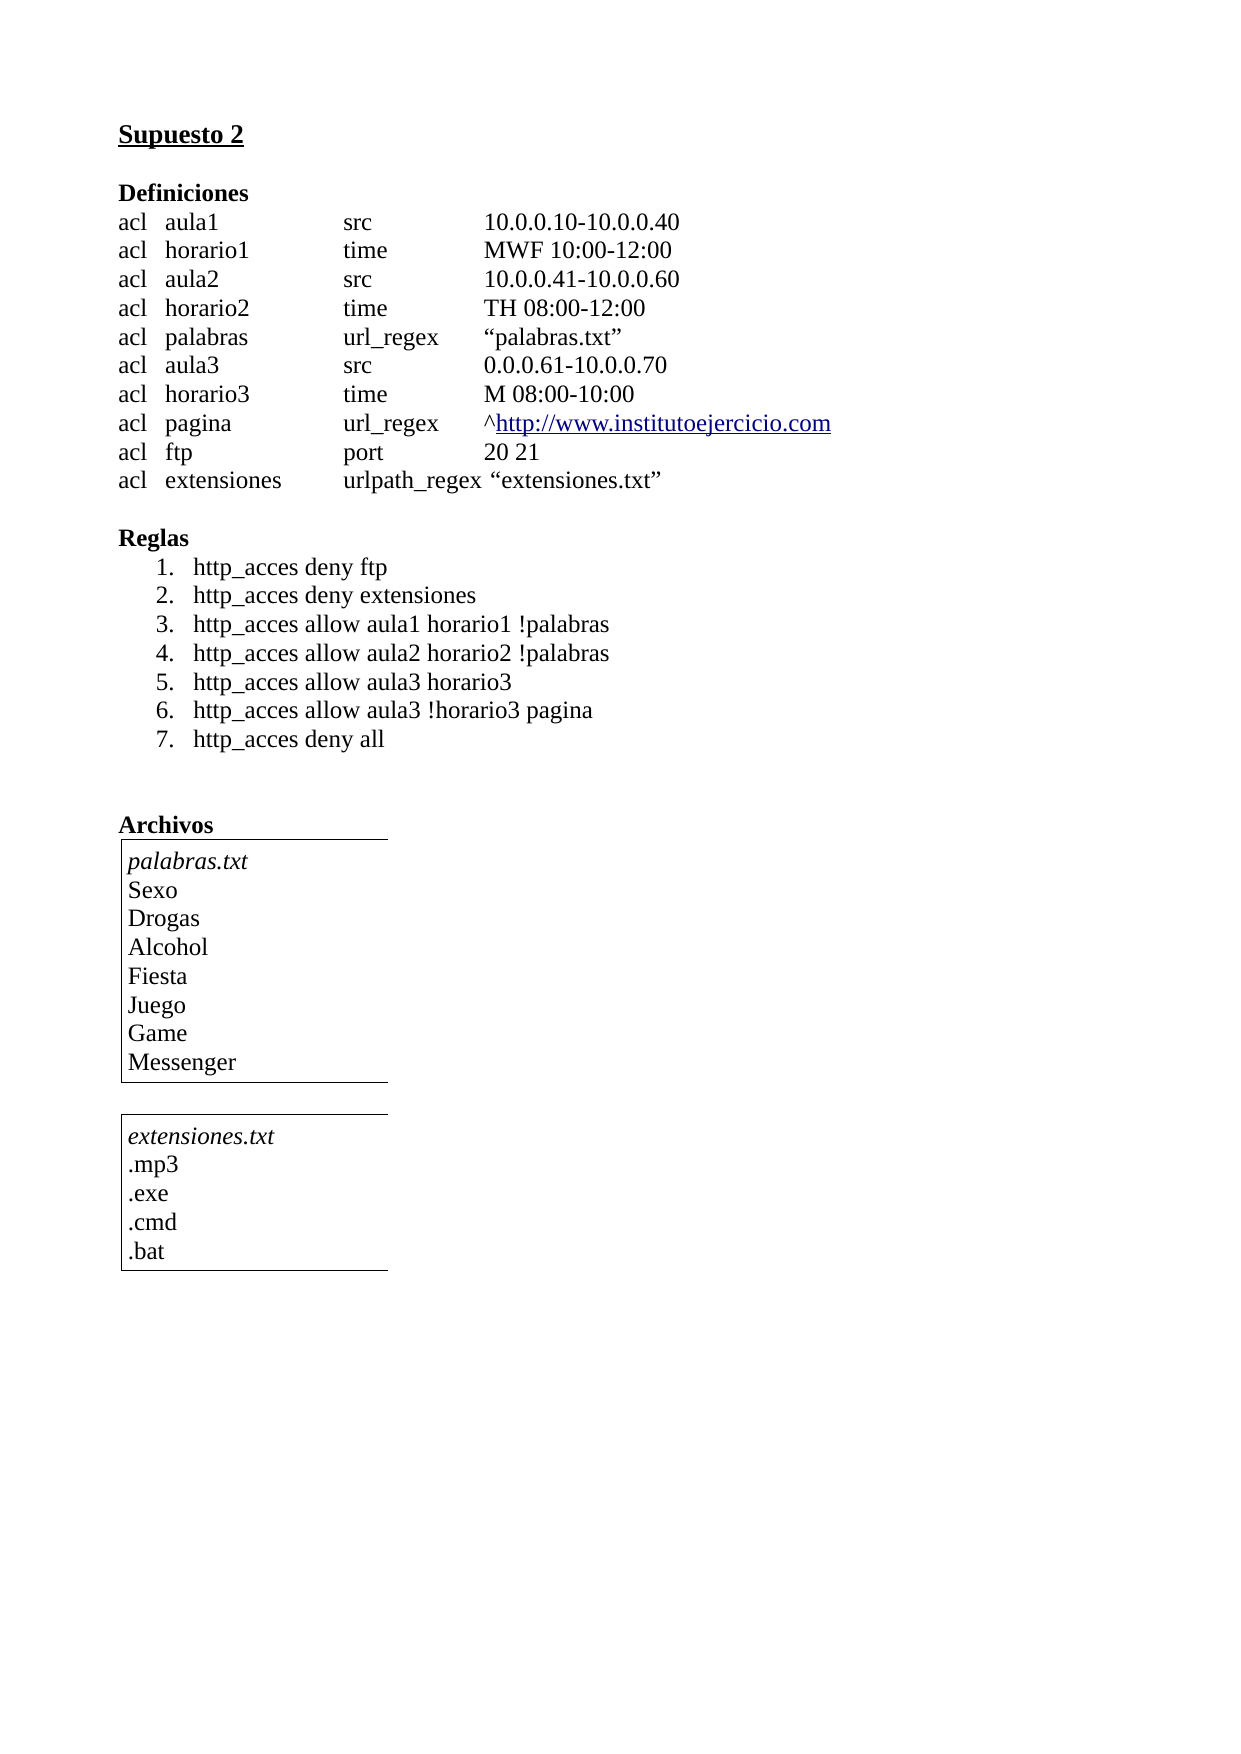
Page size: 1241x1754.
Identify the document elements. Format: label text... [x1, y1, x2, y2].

text acl aula1 src 10.0.0.10-10.0.0.40 [118, 207, 1122, 236]
text Definiciones [118, 178, 1122, 207]
text acl horario2 time TH 08:00-12:00 [118, 293, 1122, 322]
text acl aula2 src 10.0.0.41-10.0.0.60 [118, 264, 1122, 293]
table_header palabras.txt Sexo Drogas Alcohol Fiesta Juego Game Messenger [122, 840, 387, 1082]
text acl horario1 time MWF 10:00-12:00 [118, 236, 1122, 264]
text Supuesto 2 [118, 118, 1122, 149]
text acl aula3 src 0.0.0.61-10.0.0.70 [118, 351, 1122, 379]
text acl pagina url_regex ^http://www.institutoejercicio.com [118, 408, 1122, 437]
list http_acces allow aula3 horario3 [156, 667, 1122, 696]
text acl horario3 time M 08:00-10:00 [118, 379, 1122, 408]
table_header extensiones.txt .mp3 .exe .cmd .bat [122, 1115, 387, 1270]
list http_acces allow aula1 horario1 !palabras [156, 609, 1122, 638]
list http_acces allow aula2 horario2 !palabras [156, 638, 1122, 667]
list http_acces deny extensiones [156, 581, 1122, 609]
text Archivos [118, 811, 1122, 839]
text Reglas [118, 523, 1122, 552]
list http_acces allow aula3 !horario3 pagina [156, 696, 1122, 724]
list http_acces deny all [156, 724, 1122, 753]
text acl extensiones urlpath_regex “extensiones.txt” [118, 466, 1122, 494]
list http_acces deny ftp [156, 552, 1122, 581]
text acl ftp port 20 21 [118, 437, 1122, 466]
text acl palabras url_regex “palabras.txt” [118, 322, 1122, 351]
